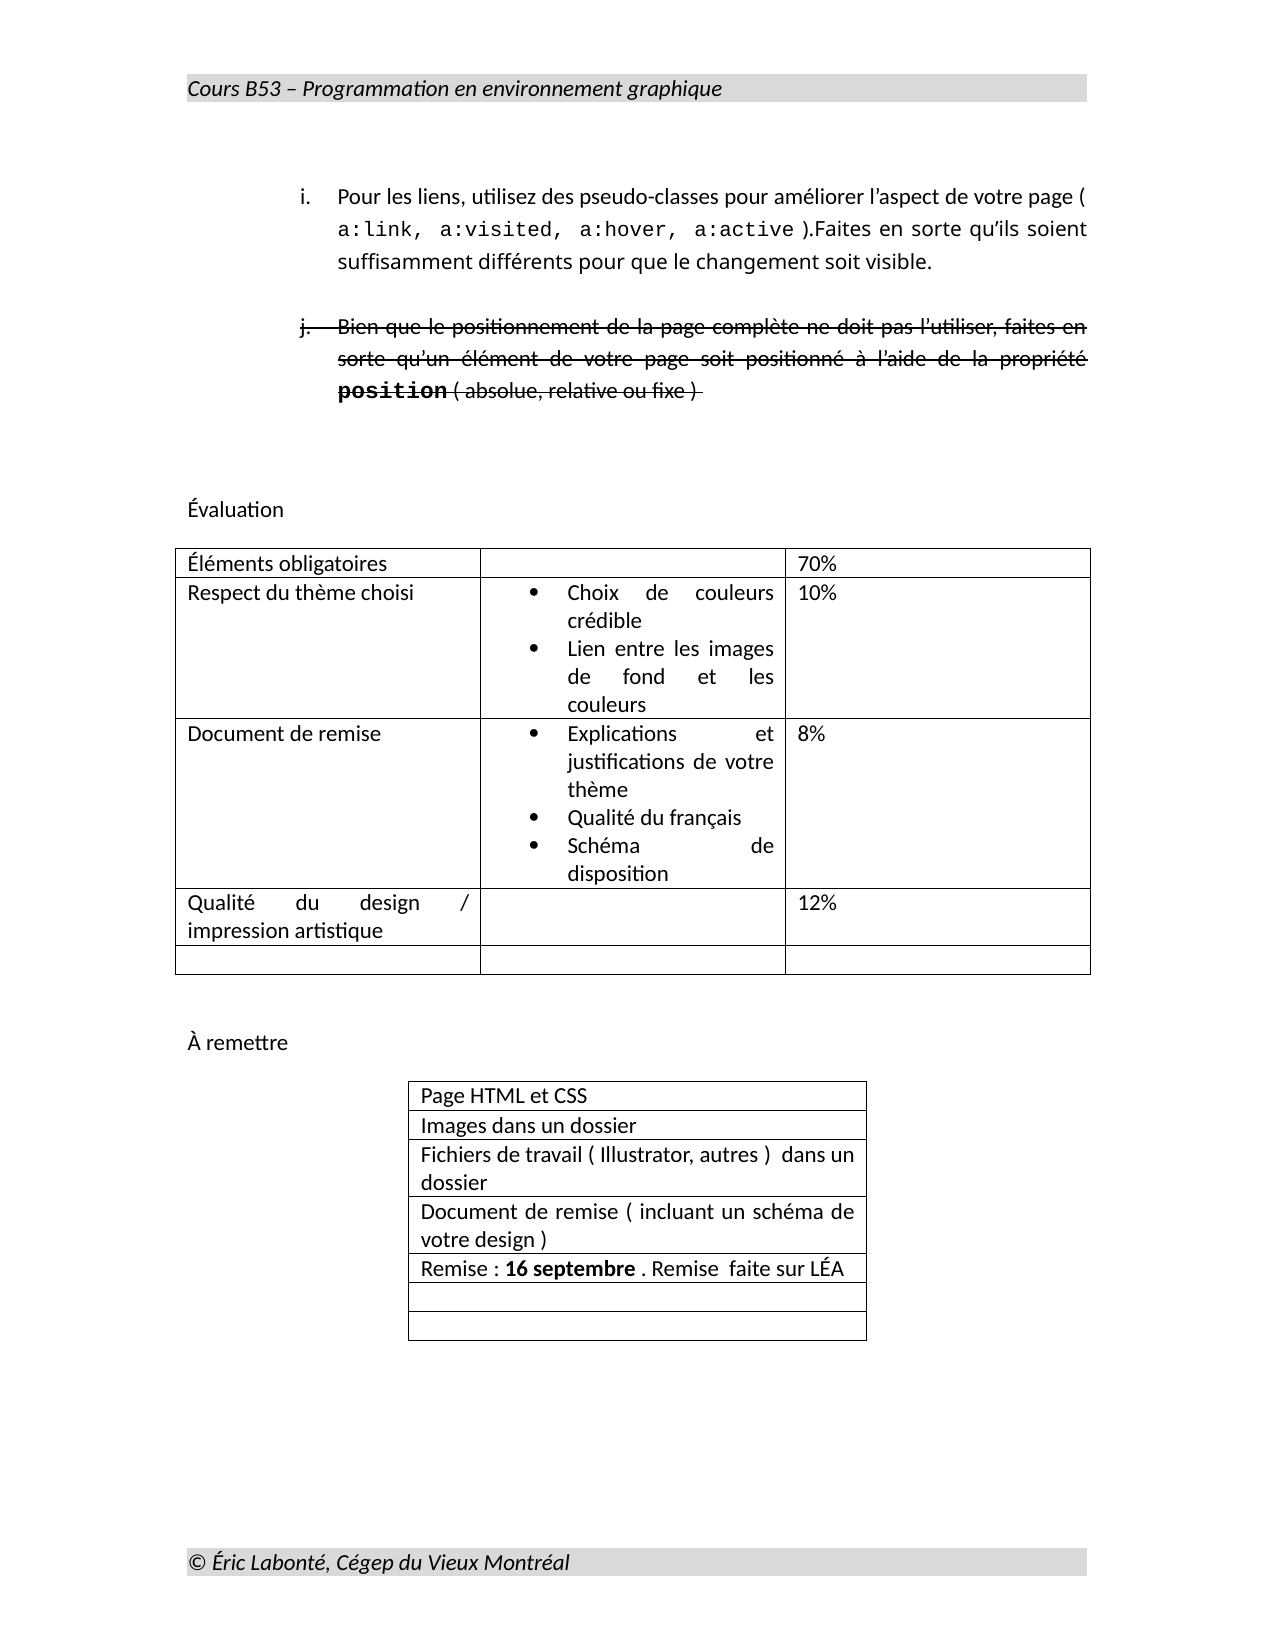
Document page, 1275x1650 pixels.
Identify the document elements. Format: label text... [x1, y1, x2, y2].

table_cell 12% [786, 889, 1090, 944]
table_cell 8% [786, 719, 1090, 887]
table_cell Fichiers de travail ( Illustrator, autres ) dans un dossier [409, 1140, 866, 1196]
text À remettre [187, 1028, 1087, 1056]
table_header Page HTML et CSS [409, 1082, 866, 1110]
table_cell Respect du thème choisi [176, 578, 480, 718]
table_cell [409, 1283, 866, 1311]
list Bien que le positionnement de la page complète ne doit pas l’utiliser, faites en sorte qu’un élément de votre page soit positionné à l’aide de la propriété position ( absolue, relative ou fixe ) [300, 329, 1087, 405]
table_header Éléments obligatoires [176, 549, 480, 577]
table_cell Remise : 16 septembre . Remise faite sur LÉA [409, 1254, 866, 1282]
list Bien que le positionnement de la page complète ne doit pas l’utiliser, faites en sorte qu’un élément de votre page soit positionné à l’aide de la propriété position ( absolue, relative ou fixe ) [300, 312, 1087, 327]
table_cell [409, 1312, 866, 1340]
table_cell Qualité du design / impression artistique [176, 889, 480, 944]
text Évaluation [187, 495, 1087, 523]
table_cell Explications et justifications de votre thème Qualité du français Schéma de disposition [481, 719, 785, 887]
table_header 70% [786, 549, 1090, 577]
table_cell Document de remise ( incluant un schéma de votre design ) [409, 1197, 866, 1253]
table_cell Document de remise [176, 719, 480, 887]
table_cell [176, 946, 480, 973]
table_cell [481, 889, 785, 944]
table_cell [481, 946, 785, 973]
table_cell Images dans un dossier [409, 1111, 866, 1139]
list Pour les liens, utilisez des pseudo-classes pour améliorer l’aspect de votre page ( a:link, a:visited, a:hover, a:active ).Faites en sorte qu’ils soient suffisamment différents pour que le changement soit visible. [300, 182, 1087, 276]
table_cell Choix de couleurs crédible Lien entre les images de fond et les couleurs [481, 578, 785, 718]
table_cell 10% [786, 578, 1090, 718]
table_header [481, 549, 785, 577]
table_cell [786, 946, 1090, 973]
